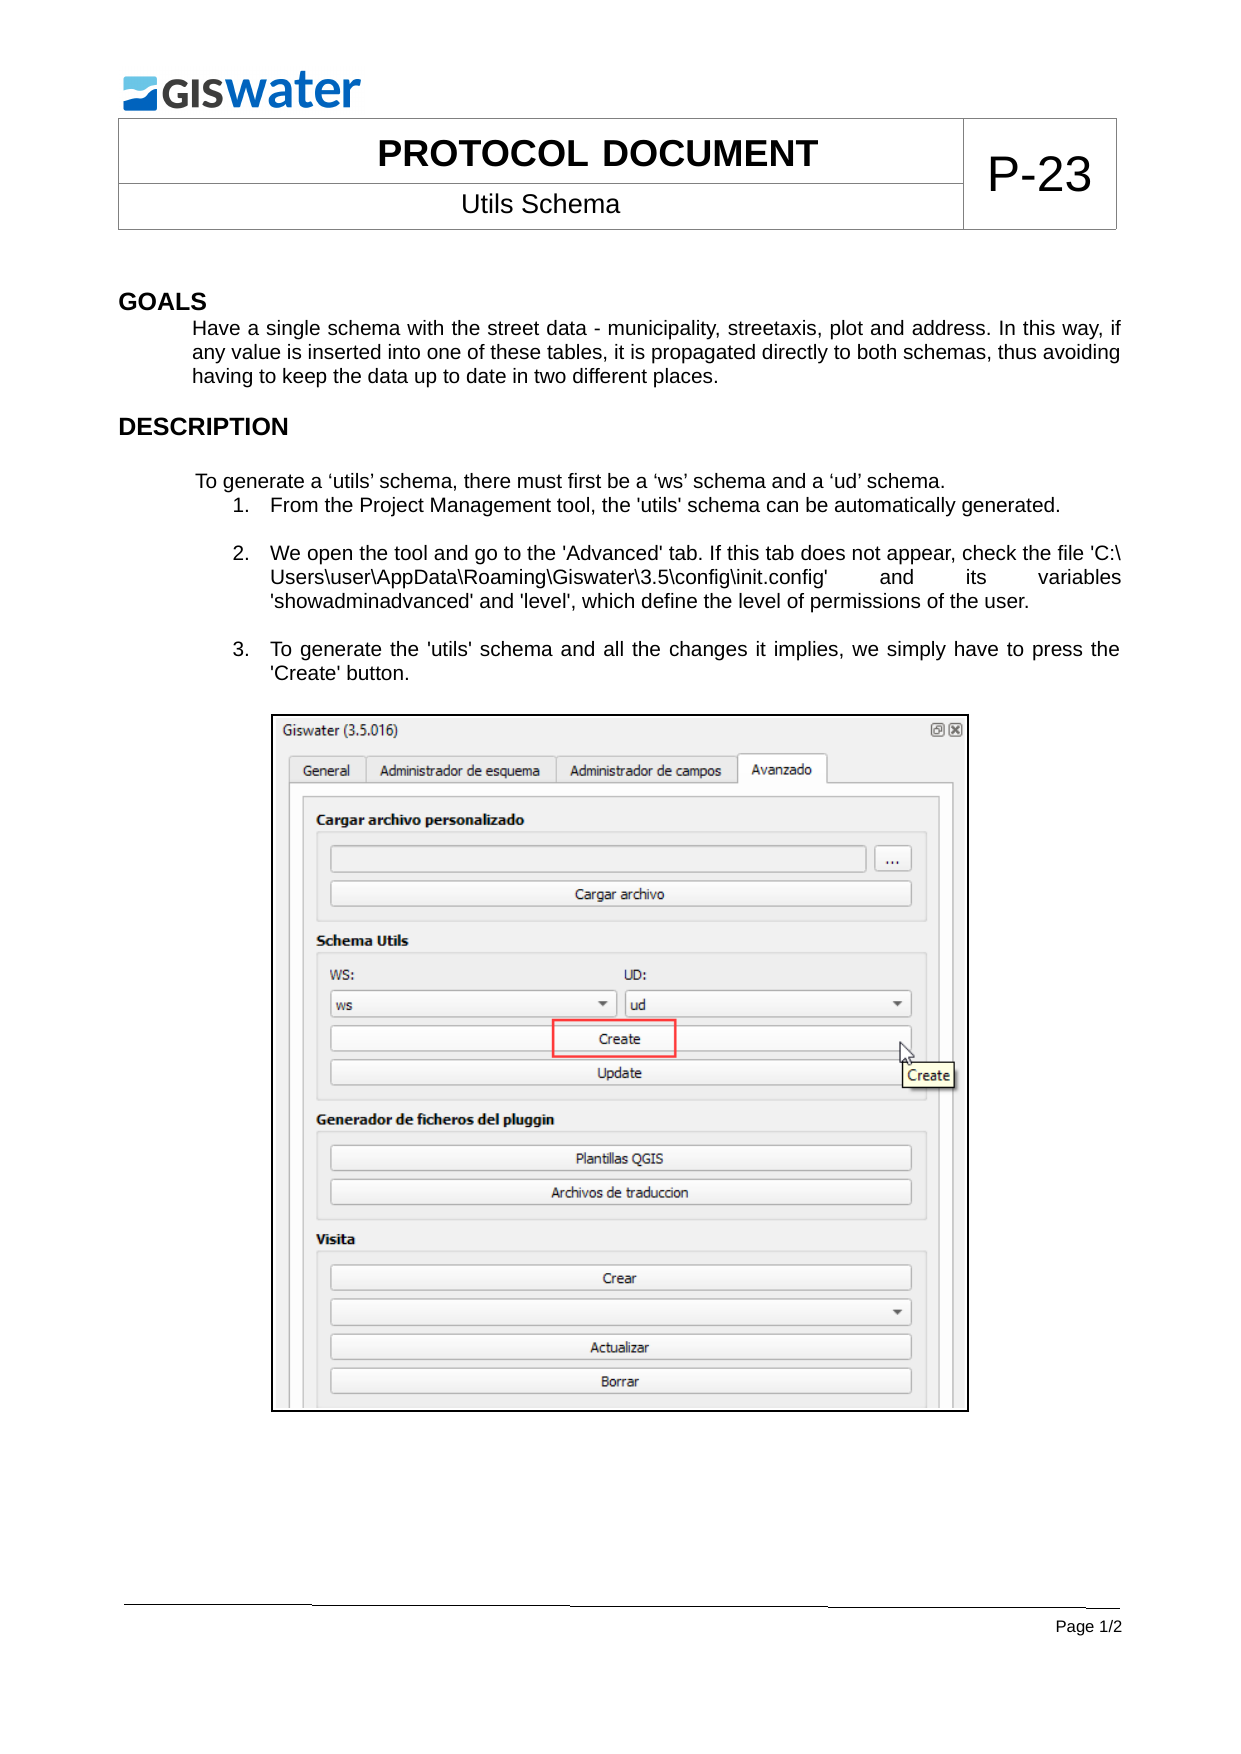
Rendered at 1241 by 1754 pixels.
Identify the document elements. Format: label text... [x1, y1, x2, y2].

picture [119, 66, 365, 115]
text To generate a ‘utils’ schema, there must first be a ‘ws’ schema and a ‘ud’ schema. [195, 469, 1122, 493]
list We open the tool and go to the 'Advanced' tab. If this tab does not appear, check the file 'C:\ Users\user\AppData\Roaming\Giswater\3.5\config\init.config' and its variables 'showadminadvanced' and 'level', which define the level of permissions of the user. [232, 541, 1122, 613]
list To generate the 'utils' schema and all the changes it implies, we simply have to press the 'Create' button. [232, 637, 1122, 685]
text Have a single schema with the street data - municipality, streetaxis, plot and address. In this way, if any value is inserted into one of these tables, it is propagated directly to both schemas, thus avoiding having to keep the data up to date in two different places. [192, 316, 1122, 388]
list From the Project Management tool, the 'utils' schema can be automatically generated. [232, 493, 1122, 517]
list GOALS [118, 287, 1122, 316]
picture [275, 718, 965, 1408]
list DESCRIPTION [118, 412, 1122, 440]
